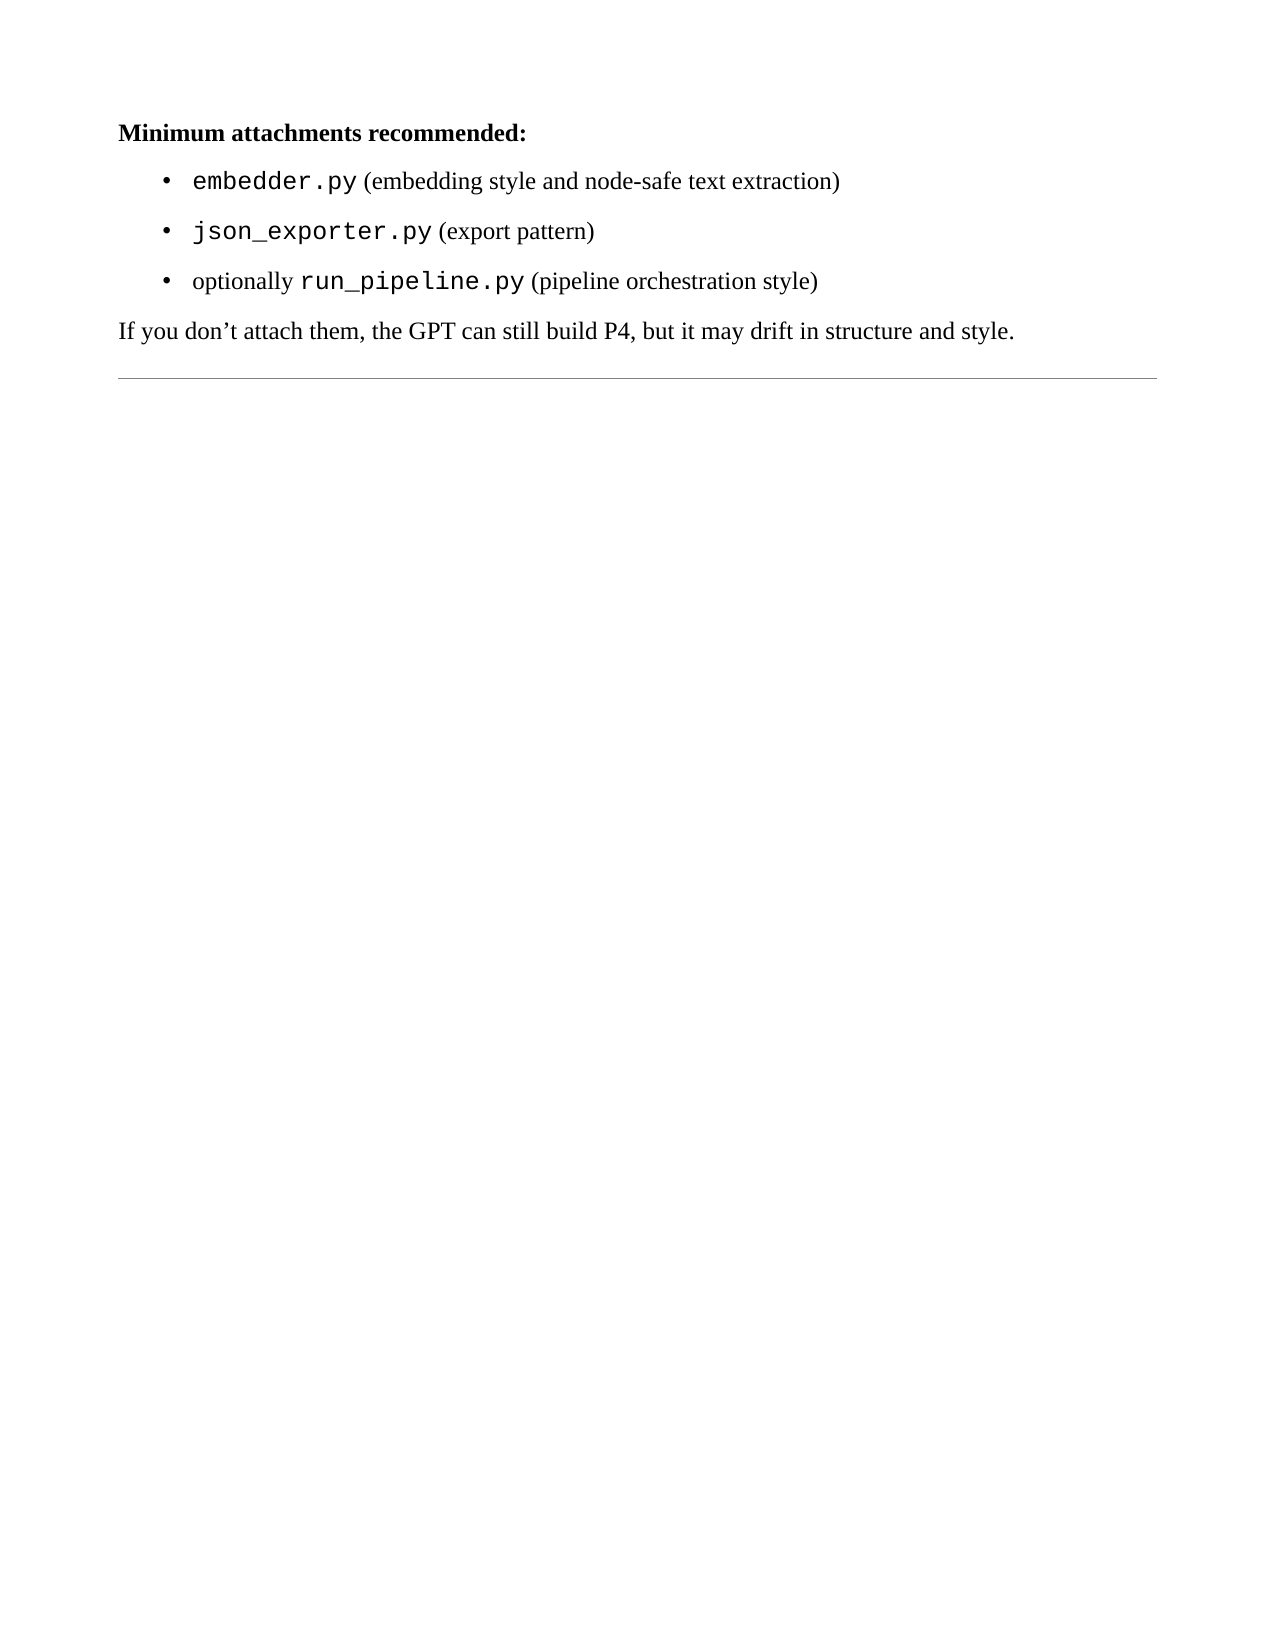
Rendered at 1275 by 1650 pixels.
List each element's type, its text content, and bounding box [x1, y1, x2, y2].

list json_exporter.py (export pattern) [162, 216, 1157, 247]
text Minimum attachments recommended: [118, 118, 1157, 147]
text If you don’t attach them, the GPT can still build P4, but it may drift in structure and style. [118, 316, 1157, 344]
list optionally run_pipeline.py (pipeline orchestration style) [162, 266, 1157, 297]
list embedder.py (embedding style and node-safe text extraction) [162, 166, 1157, 197]
